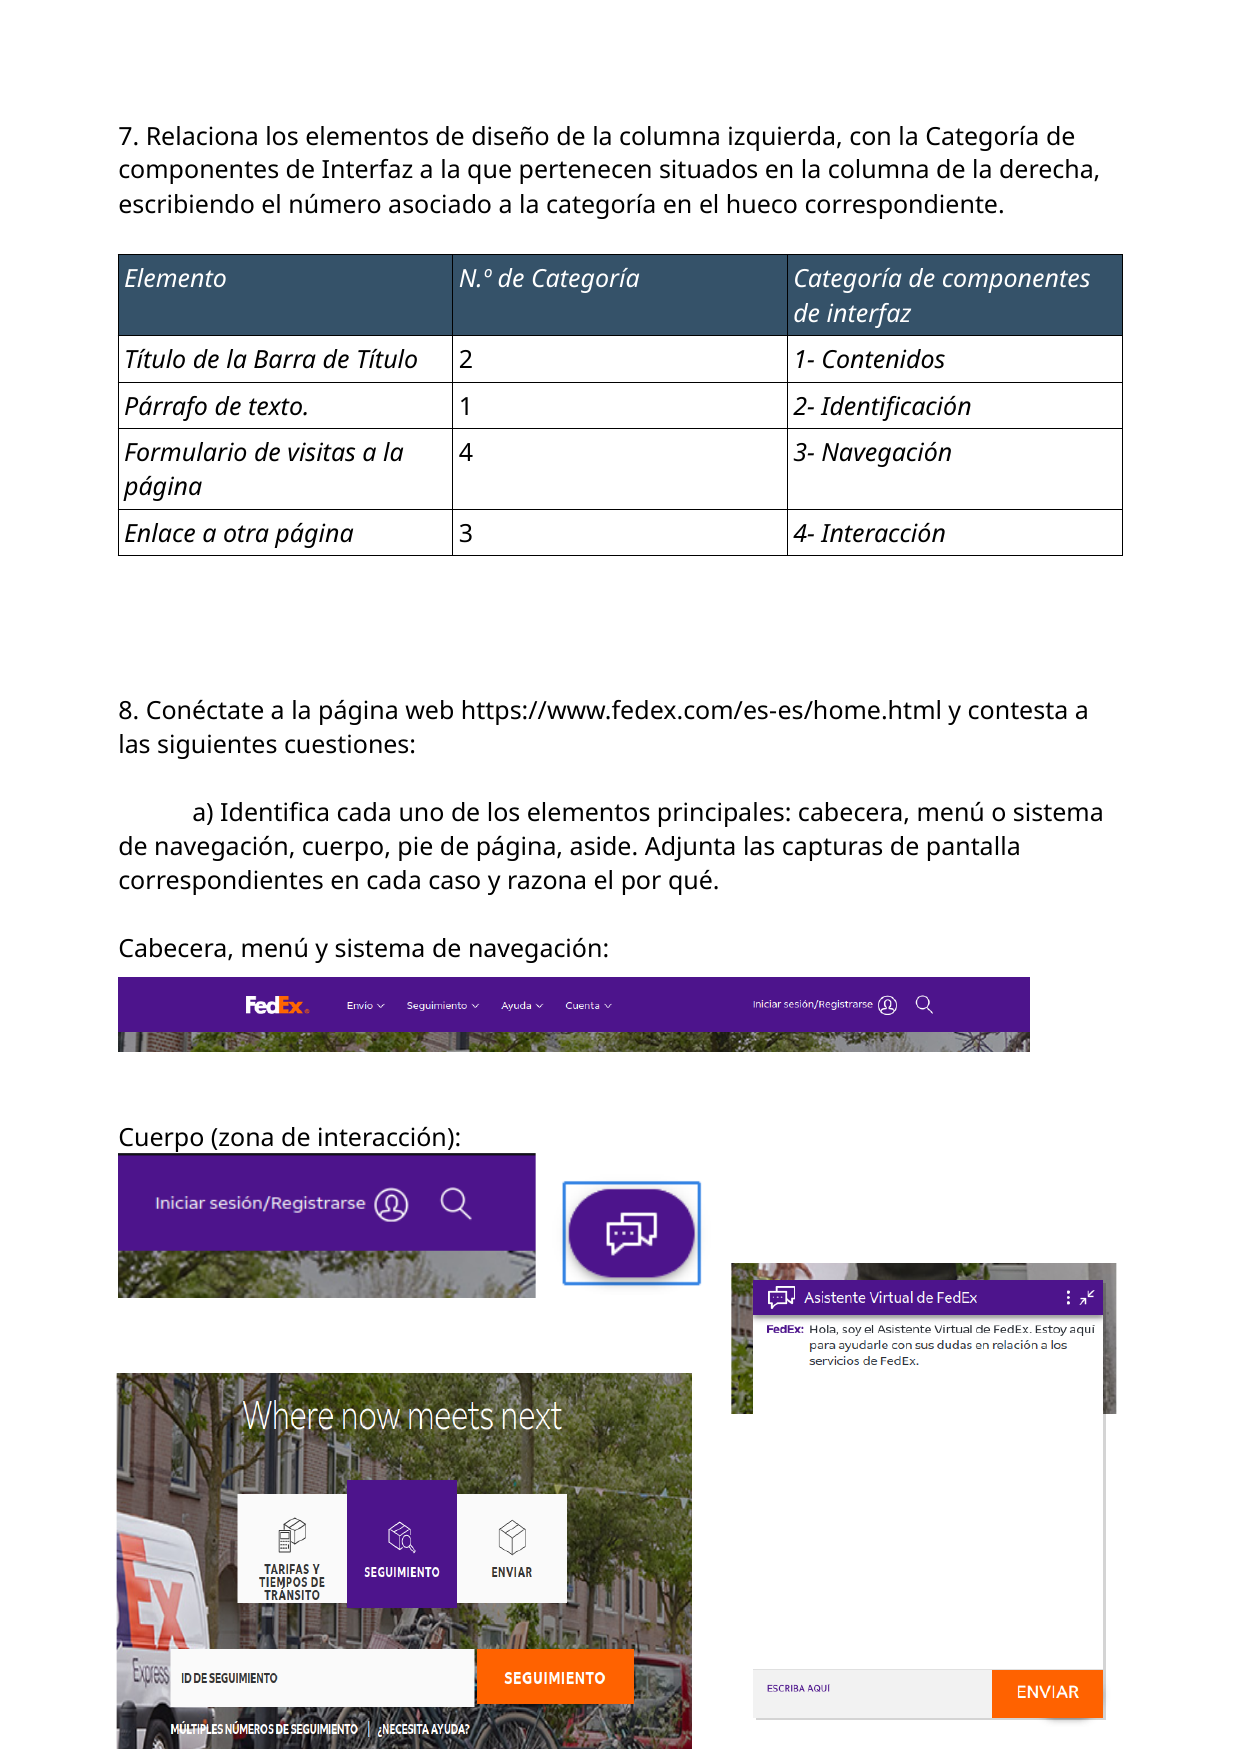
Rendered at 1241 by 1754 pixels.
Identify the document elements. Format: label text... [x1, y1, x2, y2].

table_cell 2 [453, 336, 787, 382]
picture [542, 1162, 720, 1306]
text Cuerpo (zona de interacción): [118, 1119, 1122, 1153]
table_cell 3 [453, 510, 787, 555]
picture [118, 1153, 536, 1298]
table_cell Formulario de visitas a la página [119, 429, 452, 509]
table_cell 2- Identificación [788, 383, 1122, 428]
text Cabecera, menú y sistema de navegación: [118, 931, 1122, 965]
table_cell 4- Interacción [788, 510, 1122, 555]
table_header Categoría de componentes de interfaz [788, 255, 1122, 335]
table_cell 1 [453, 383, 787, 428]
table_header Elemento [119, 255, 452, 335]
table_cell Enlace a otra página [119, 510, 452, 555]
text a) Identifica cada uno de los elementos principales: cabecera, menú o sistema de navegación, cuerpo, pie de página, aside. Adjunta las capturas de pantalla correspondientes en cada caso y razona el por qué. [118, 795, 1122, 897]
table_cell 1- Contenidos [788, 336, 1122, 382]
text 7. Relaciona los elementos de diseño de la columna izquierda, con la Categoría de componentes de Interfaz a la que pertenecen situados en la columna de la derecha, escribiendo el número asociado a la categoría en el hueco correspondiente. [118, 118, 1122, 220]
text 8. Conéctate a la página web https://www.fedex.com/es-es/home.html y contesta a las siguientes cuestiones: [118, 693, 1122, 761]
table_cell Párrafo de texto. [119, 383, 452, 428]
picture [731, 1263, 1117, 1734]
picture [116, 1373, 692, 1749]
table_cell Título de la Barra de Título [119, 336, 452, 382]
table_header N.º de Categoría [453, 255, 787, 335]
table_cell 4 [453, 429, 787, 509]
table_cell 3- Navegación [788, 429, 1122, 509]
picture [118, 977, 1030, 1052]
